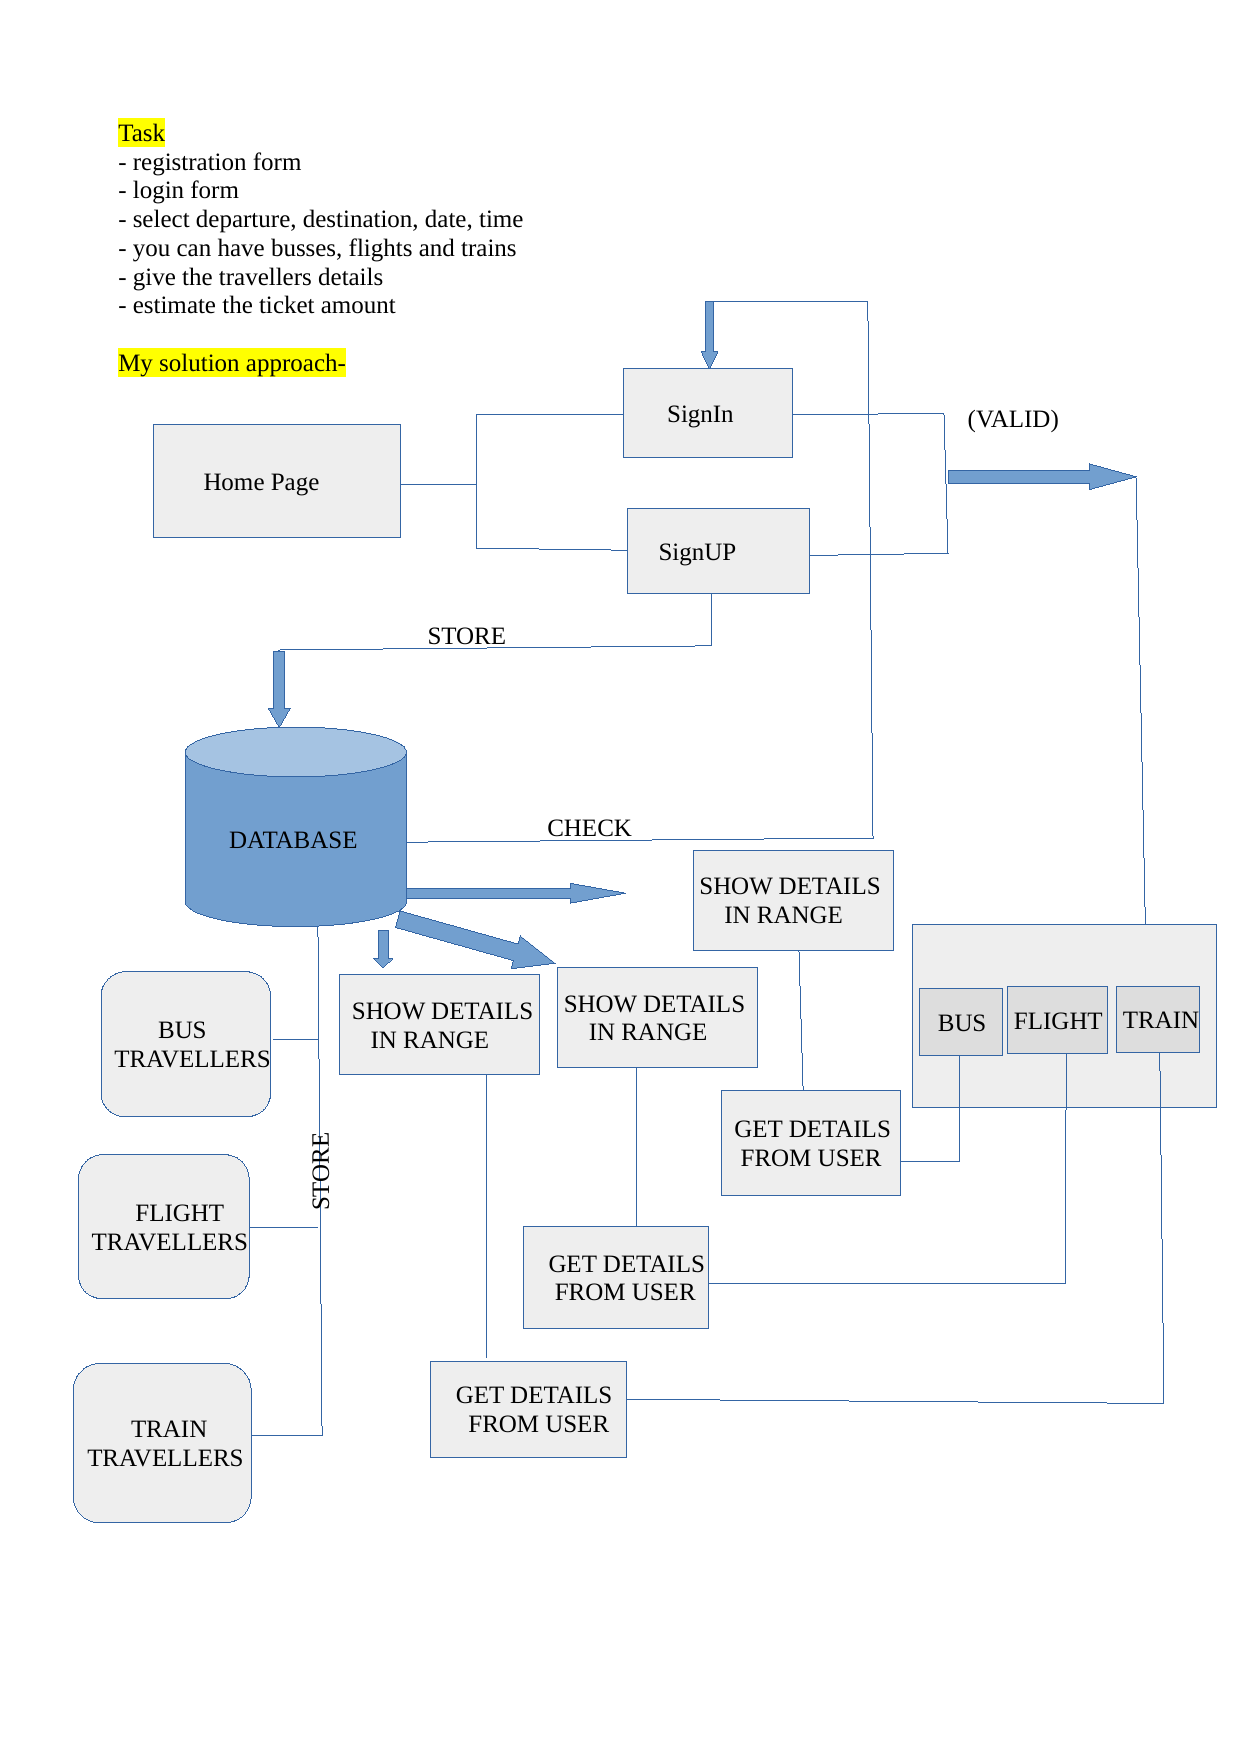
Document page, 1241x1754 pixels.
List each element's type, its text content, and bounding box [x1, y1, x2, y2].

text - select departure, destination, date, time [118, 204, 1122, 233]
text - give the travellers details [118, 262, 1122, 291]
text [711, 348, 868, 377]
text - registration form [118, 147, 1122, 176]
text - login form [118, 176, 1122, 204]
text Task [118, 118, 1122, 147]
text - estimate the ticket amount [118, 291, 1122, 319]
text - you can have busses, flights and trains [118, 233, 1122, 262]
text My solution approach- [118, 348, 708, 377]
text [869, 348, 1122, 377]
